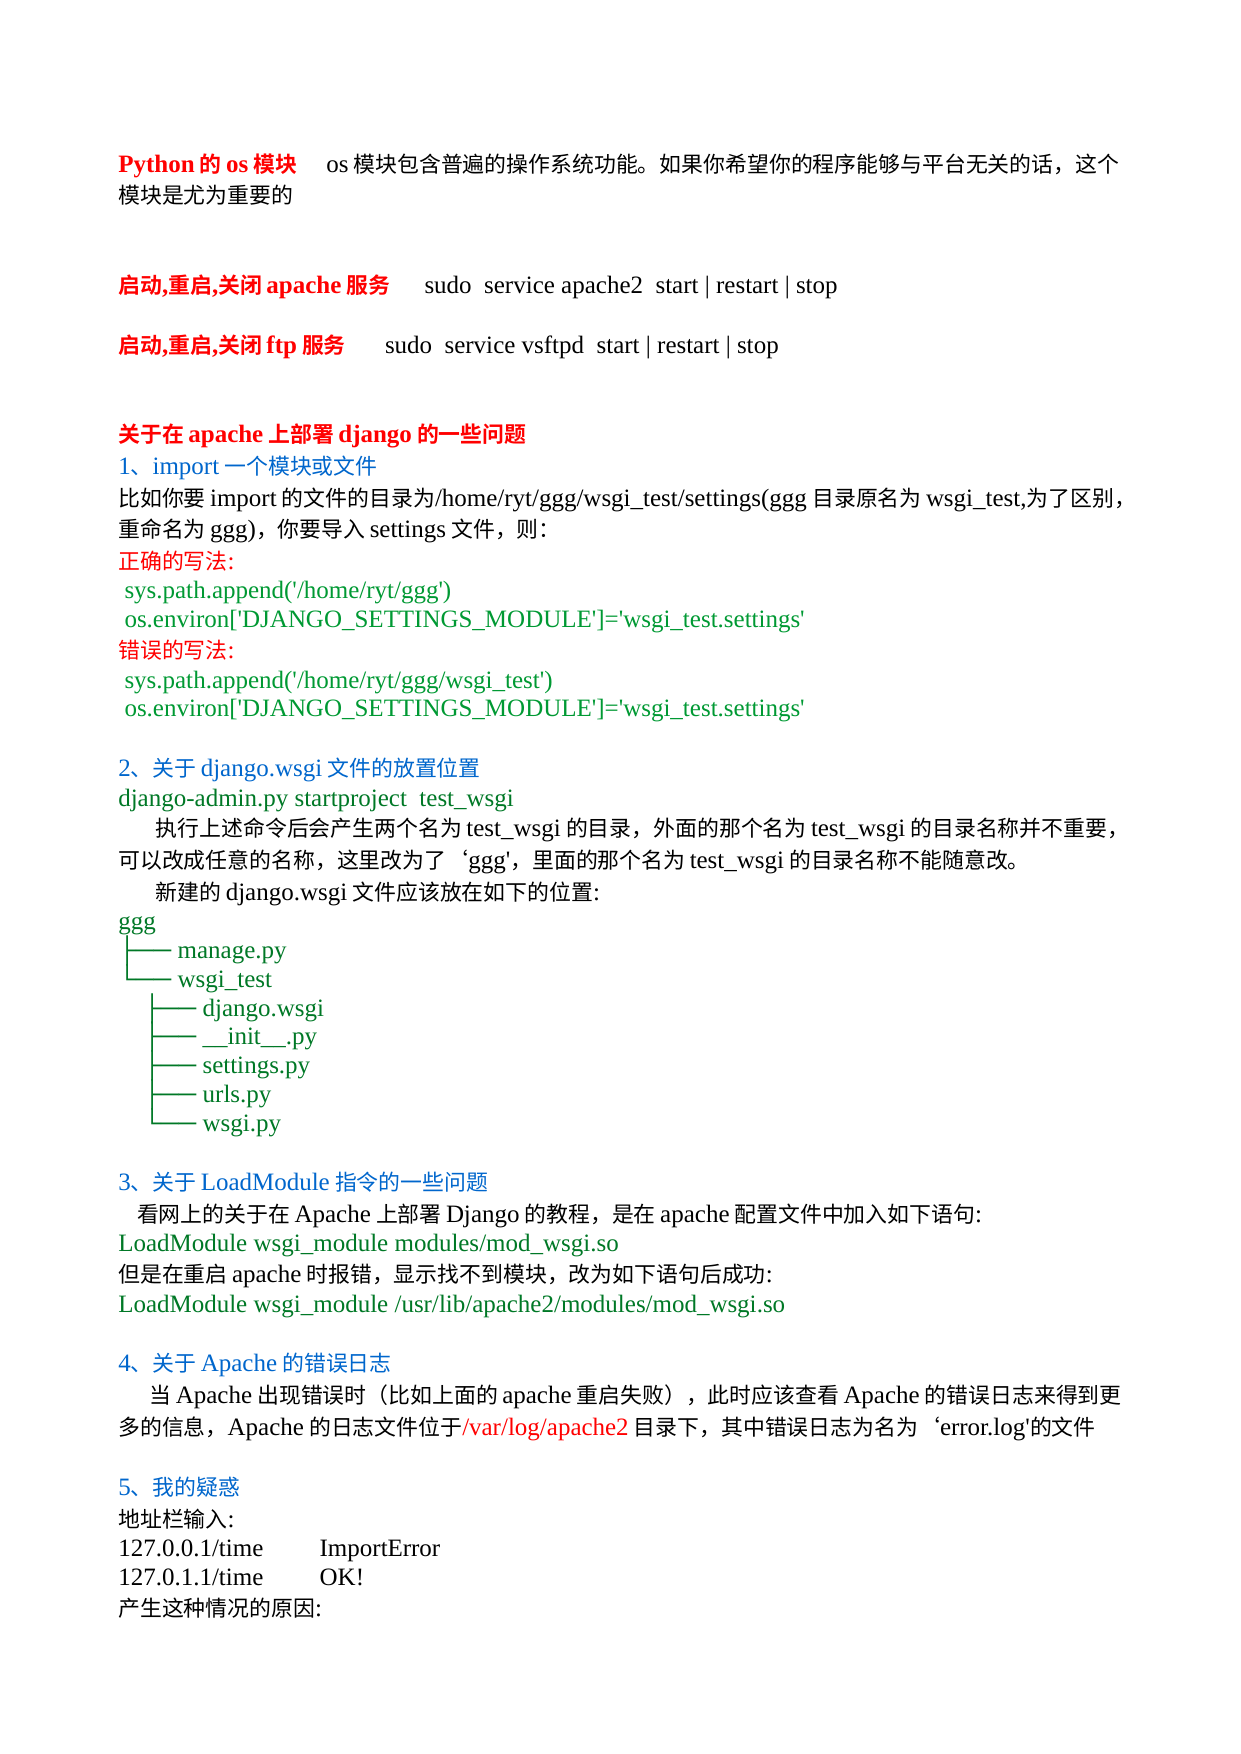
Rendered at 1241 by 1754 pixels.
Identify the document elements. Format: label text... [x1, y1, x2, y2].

text os.environ['DJANGO_SETTINGS_MODULE']='wsgi_test.settings' [118, 693, 1122, 722]
text ├── manage.py [128, 935, 1122, 964]
text ├── __init__.py [118, 1021, 151, 1050]
text └── wsgi_test [118, 964, 1122, 993]
text └── wsgi.py [118, 1108, 1122, 1136]
text 新建的django.wsgi文件应该放在如下的位置: [118, 875, 1122, 906]
text 比如你要import的文件的目录为/home/ryt/ggg/wsgi_test/settings(ggg目录原名为wsgi_test,为了区别，重命名为ggg)，你要导入settings文件，则： [118, 481, 1122, 544]
text ├── django.wsgi [118, 993, 151, 1021]
text 127.0.1.1/time OK! [118, 1562, 1122, 1591]
text 启动,重启,关闭apache服务 sudo service apache2 start | restart | stop [118, 268, 1122, 299]
text 执行上述命令后会产生两个名为test_wsgi的目录，外面的那个名为test_wsgi的目录名称并不重要，可以改成任意的名称，这里改为了‘ggg'，里面的那个名为test_wsgi的目录名称不能随意改。 [118, 811, 1122, 875]
text sys.path.append('/home/ryt/ggg') [118, 576, 1122, 604]
text 关于在apache上部署django的一些问题 [118, 417, 1122, 449]
text 4、关于Apache的错误日志 [118, 1346, 1122, 1378]
text ├── settings.py [153, 1050, 1122, 1079]
text ├── django.wsgi [153, 993, 1122, 1021]
text ├── __init__.py [153, 1021, 1122, 1050]
text 当Apache出现错误时（比如上面的apache重启失败），此时应该查看Apache的错误日志来得到更多的信息，Apache的日志文件位于/var/log/apache2目录下，其中错误日志为名为‘error.log'的文件 [118, 1378, 1122, 1441]
text LoadModule wsgi_module modules/mod_wsgi.so [118, 1228, 1122, 1257]
text ├── urls.py [153, 1079, 1122, 1108]
text 但是在重启apache时报错，显示找不到模块，改为如下语句后成功: [118, 1257, 1122, 1289]
text 127.0.0.1/time ImportError [118, 1533, 1122, 1562]
text 启动,重启,关闭ftp服务 sudo service vsftpd start | restart | stop [118, 328, 1122, 360]
text 5、我的疑惑 [118, 1470, 1122, 1502]
text 错误的写法: [118, 633, 1122, 665]
text 看网上的关于在Apache上部署Django的教程，是在apache配置文件中加入如下语句: [118, 1197, 1122, 1228]
text django-admin.py startproject test_wsgi [118, 783, 1122, 811]
text 3、关于LoadModule指令的一些问题 [118, 1165, 1122, 1197]
text 正确的写法: [118, 544, 1122, 576]
text Python的os模块 os模块包含普遍的操作系统功能。如果你希望你的程序能够与平台无关的话，这个模块是尤为重要的 [118, 147, 1122, 210]
text os.environ['DJANGO_SETTINGS_MODULE']='wsgi_test.settings' [118, 604, 1122, 633]
text 1、import一个模块或文件 [118, 449, 1122, 481]
text ggg [118, 906, 1122, 935]
text ├── urls.py [118, 1079, 151, 1108]
text ├── settings.py [118, 1050, 151, 1079]
text 2、关于django.wsgi文件的放置位置 [118, 751, 1122, 783]
text sys.path.append('/home/ryt/ggg/wsgi_test') [118, 665, 1122, 693]
text 地址栏输入: [118, 1502, 1122, 1533]
text LoadModule wsgi_module /usr/lib/apache2/modules/mod_wsgi.so [118, 1289, 1122, 1318]
text 产生这种情况的原因: [118, 1591, 1122, 1623]
